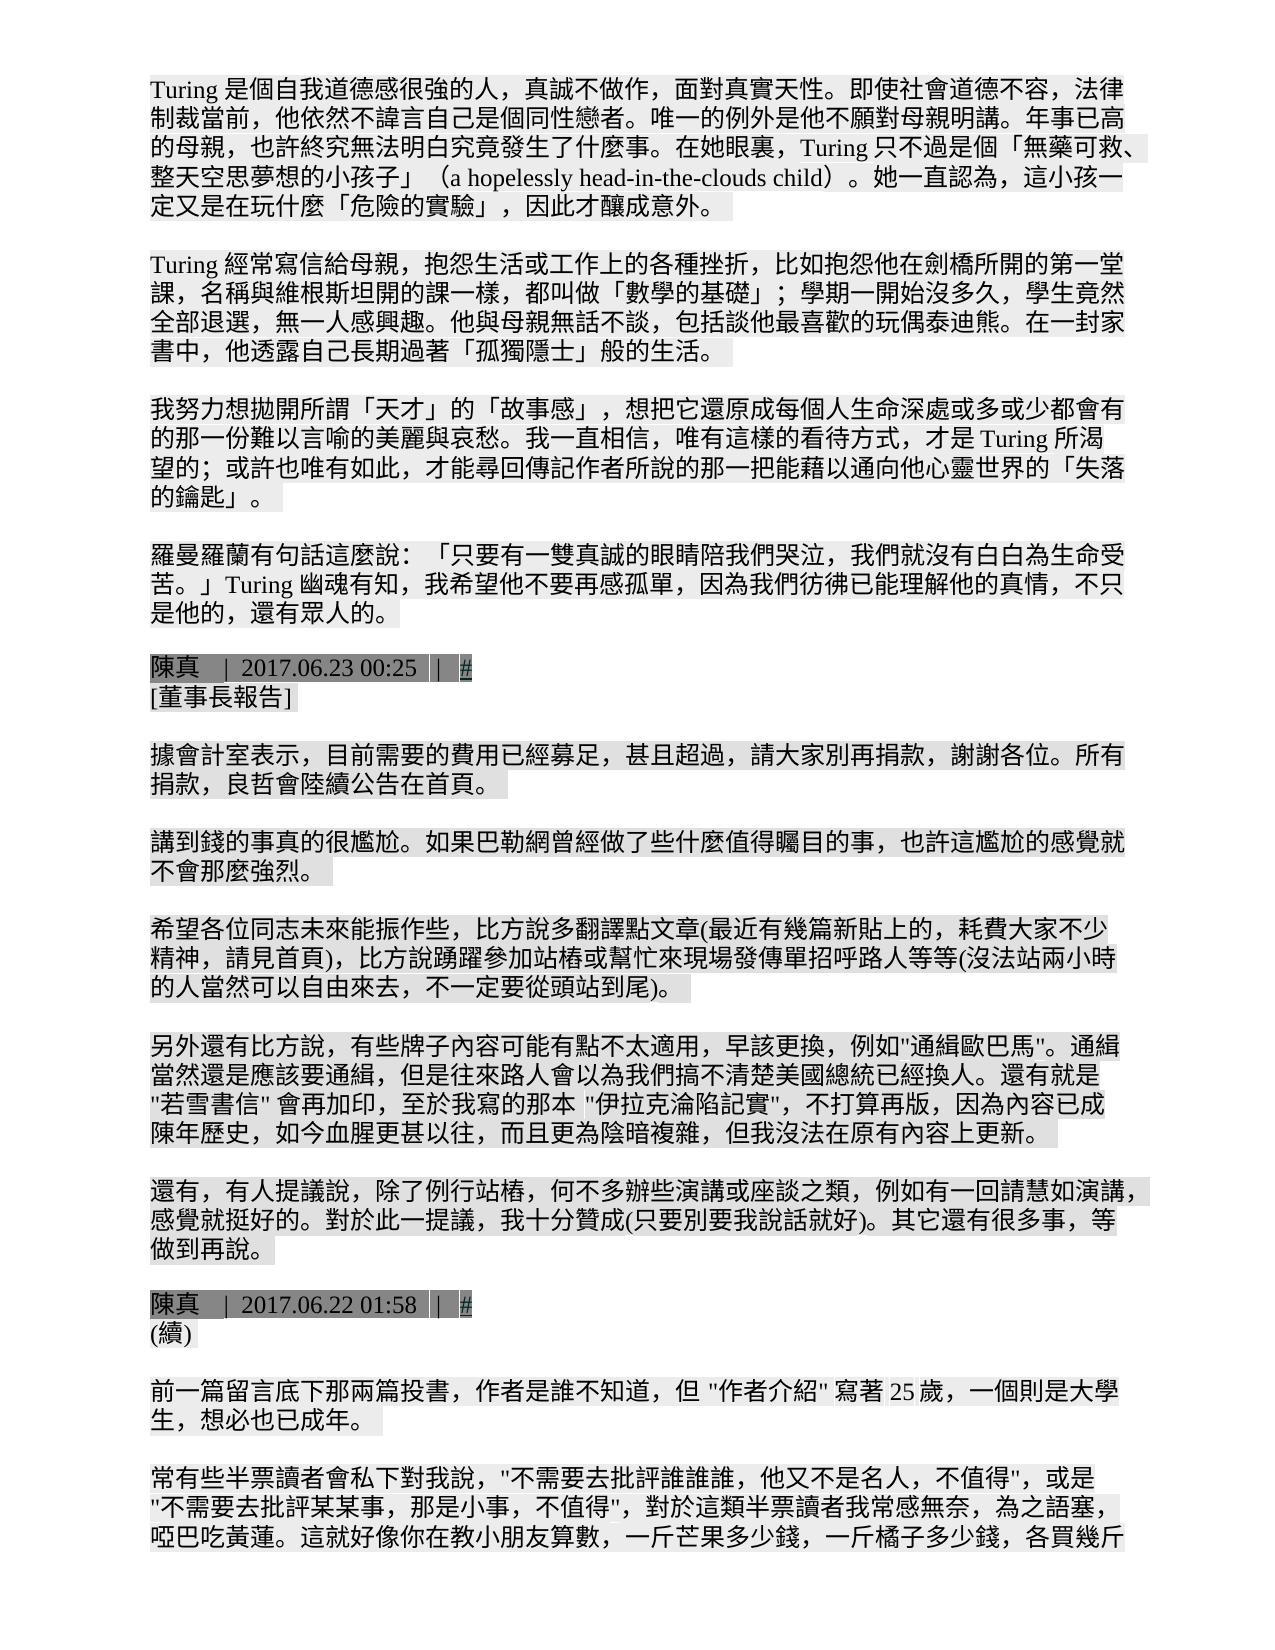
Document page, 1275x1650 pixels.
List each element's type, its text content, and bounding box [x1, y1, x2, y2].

text 陳真 | 2017.06.23 00:25 | # [150, 653, 1125, 683]
text [董事長報告] 據會計室表示，目前需要的費用已經募足，甚且超過，請大家別再捐款，謝謝各位。所有捐款，良哲會陸續公告在首頁。 講到錢的事真的很尷尬。如果巴勒網曾經做了些什麼值得矚目的事，也許這尷尬的感覺就不會那麼強烈。 希望各位同志未來能振作些，比方說多翻譯點文章(最近有幾篇新貼上的，耗費大家不少精神，請見首頁)，比方說踴躍參加站樁或幫忙來現場發傳單招呼路人等等(沒法站兩小時的人當然可以自由來去，不一定要從頭站到尾)。 另外還有比方說，有些牌子內容可能有點不太適用，早該更換，例如"通緝歐巴馬"。通緝當然還是應該要通緝，但是往來路人會以為我們搞不清楚美國總統已經換人。還有就是 "若雪書信" 會再加印，至於我寫的那本 "伊拉克淪陷記實"，不打算再版，因為內容已成陳年歷史，如今血腥更甚以往，而且更為陰暗複雜，但我沒法在原有內容上更新。 還有，有人提議說，除了例行站樁，何不多辦些演講或座談之類，例如有一回請慧如演講，感覺就挺好的。對於此一提議，我十分贊成(只要別要我說話就好)。其它還有很多事，等做到再說。 [150, 683, 1125, 1265]
text 今天(6/23)是 Turing 的生日。 我在劍橋 "認識" 了三個人：維根斯坦、羅素和Alan Turing。這三個怪人，竟然因緣際會湊在一塊。其中，羅素是維根斯坦的老師，維根斯坦則勉強算是Turing的老師，因為Turing 剛從美國返回英國時，有一段時間只做研究不教學，跑去當維根斯坦的學生，上他的一門課叫做 "數學的基礎"，兩人對於數學的本質之看法大相逕庭，為此多次公開在課堂上爭辯。維根斯坦主張數學的某種建構性，認為數學乃是 "發明" 了真理，而非 "發現" 了真理。Turing和羅素當然不會認同。那麼，究竟誰講得對呢？依我看是維根斯坦對，不過，這些東西恐怕沒法三言兩語說清楚。 維根斯坦生前寫了一千多萬字筆記，包含各種主題，但是，如果硬要給維根斯坦的思想說出一個最主要的主題，如他自己所說，那就是數學哲學。他曾經一連花了將近20年的時間一直在寫這部份的想法，所佔份量極重。但是，距離當年一直到現在，也有半個多世紀了，雖然維根斯坦的哲學早已成為當代西方哲學界最熱門最多人討論的對象，但依我看，他的想法實際上依然被嚴重低估與誤解、誤讀。 比方說，近十幾年來，以所謂神學、美學或倫理學的角度去解讀維根坦的人越來越多，蔚為風潮，但他們卻總是聚焦在那千萬字筆記中僅僅三言兩語的相關倫理與宗教字眼。如果是這樣，維根斯坦究竟又憑什麼能一再宣稱自己的一切哲學著作純粹是一種個人的痛苦日記，一種詩，一種竊竊私語？寫家書或寫情書或寫日記才會竊竊私語、才會是一種詩不是嗎？維根斯坦甚至還說，唯有那些跟他有著同樣痛苦的人，才有可能理解他在寫些什麼，因此斥責羅素對他寫的東西 "一個字也不懂"。 至於那些專注於維根斯坦之邏輯與數學層面的人，當他們談起這部份的想法時，卻又完全把維根斯坦對於自己一切著作所宣稱的這樣一種詩與倫理乃至於存在主義的本質完全不當一回事。兩派人馬各自堅持。 好不容易後來又出現了第三派，你可以說它是一種後現代閱讀。後現代這一派，多多少少整合、彌補了舊有兩派的優缺點，但我至今沒有被說服。我可以說出這一派閱讀方式幾乎上百個難以自圓其說的問題與漏洞，但我自己卻也提不出一個更好的說法；心裏明明知道維根斯坦的 "痛苦日記" 究竟是什麼，卻又難以言喻。 詩似乎是這樣一種東西，當你不企圖去解析它時，你對之心領神會，心知肚明，一切如此昭然若揭，可當你一旦企圖去拆解它、還原其原意時，一切又似乎立刻走了樣。題外話。 底下是史丹佛哲學百科對於維根斯坦的數學哲學的一個簡單介紹，有興趣的人不妨自己看，看你能不能解開詩的密碼，讀出 "竊竊私語的個人痛苦日記" 乃至渴慕上帝的味道來。 https://plato.stanford.edu/entries/wittgenstein-mathematics/ 言歸正傳。後來，Turing 獲得了劍橋教職，於是就也自己開起一門課和維根斯坦打擂台，課程名稱同樣叫做 "數學的基礎"。不過，來聽課的學生僅有小貓兩三隻，後來甚至一個也不剩，全跑光了，於是課也開不成了。Turing似乎是個心靈很容易受傷的人，為此寫信跟他媽媽訴苦，說人家維根斯坦的課好多學生，而我的課卻一個人也沒有。 他媽媽很疼他，給他許多安慰，叫他別在乎這些事，始終把他當小孩看，比較在乎他的生活層面，經常叮嚀他要注意穿著，要常常洗澡，衣服不要老是皺皺的，教授就要有教授的樣子，不要邋里邋遢，而且要對同事有禮貌，要跟大家好好相處等等等。但Turing似乎統統都做不到，在一封家書中，他告訴他媽媽說自己長年過著 "孤獨隱士般的" 生活。 20年前，當我讀到這些信時，不知道為什麼，心裏特別感動。那時候，周遭根本沒幾個人知道誰是Alan Turing，更不用說一般社會大眾了。20年前，你跟人講Alan Turing，沒有幾個人知道他是誰，彷彿你只是在講一個可有可無的路人甲。如今，來到大數據與人工智慧的發燒年代，Turing卻一夕翻盤，幾乎已經快要被人們講成 "神" 了，據說好萊塢還為他拍了一部電影，英國則四處為他立銅像。 我對這三個怪人的思想與生平，知之甚詳。在我的理解中，Turing是一個十足的 "人" 的形象，套用維根斯坦對於他人的最高評價慣有的說法："像個人"；也正因為Turing如此 "像個人"，如此的柔弱與剛強，也許，理解了他，事實上也彷彿理解了眾人，理解了情感，理解了生命種種。這些特質，很可能永遠都不會是人工智慧所能擁有的，但在這樣一個主張拋開形而上議論、拋開心靈與思考等等曖昧用詞而僅僅專注於 "可運算性"(Computability)的 "人工智慧之父" 的身上，因其悲劇性的一生，卻彷彿低語深藏了這樣一把通往生命與心靈、情感與智慧的鑰匙。 底下是18年前寫的一篇文字。 陳真2017.06.23 =============== 危險的實驗—Alan Turing 的故事 陳真 1999. 11. 25. 「毒液浸透蘋果，讓沉睡般的死亡也隨之穿透。」（Dip the apple in the brew. Let the sleeping death seep through.） 這是「白雪公主和七個小矮人」中巫婆吟唱的歌；1939年，Alan Turing 結束他在普林斯敦沒有完成的博士論文回到劍橋，急切地趕到地方電影院看這齣戲。據說他對這首「巫婆之歌」印象深刻，經常學唱。傳記作者以其信函遺物等，指出他早藏死志。不管是否如此，15年後，Turing 總算自己演了這一幕—在他每天睡前習慣要吃的蘋果上沾了氰化物，結束短暫的一生（1912-1954）。 這只不過是發生在四十多年前的往事，書上各種景物描繪，對照我所隸屬的眼前這個劍橋國王學院（King's College），可說毫無兩樣。往事歷歷，栩栩如生，聽起來卻像個童話故事；不需動用任何形容詞，都能感受此事哀傷。 Turing 是數理邏輯學者，後人尊稱他是「電腦之父」。但我相信，以其個性，大概不會喜歡這樣一個稱號。他同時也是最早提出「人工智慧」（Artificial Intelligence）概念的人。在他極其短暫、但卻和英國社會格格不入的一生中，最風光的一件事，大概就是他系統性地解開希特勒陣營所發出的一連串關鍵密碼；許多人把盟軍打勝仗的功勞，歸給他神乎其技的解碼功力。 正確來說，Turing 並不是死於「毒蘋果」，而是死於「巫婆的詛咒」。1952 年，他工作完回家，發現家裏失竊，於是報警處理。這樣一個簡單的動作，不料卻投下死亡陰影。精明的警方趕至現場，立刻察覺他和另一位男士同住一房。於是，小偷沒抓到，他卻被警方逮捕了，罪名是「下流猥褻」（gross indecency）。 許多人相信，以他解開希特勒密碼的種種戰時功勳及劍橋教授身份，要擺脫這樣一個羞辱，其實輕而易舉，可是他卻不是那種會玩這類手腕的人。經過一番司法折磨與羞辱，他被判了刑；更令他難堪的是，他被強制移送精神科接受荷爾蒙「治療」，以「調整」他對同性不該有的愛。 Turing 自小個性「古怪」，不修邊幅，從小就是班上最容易弄髒身體的人，全身上下經常到處沾滿墨汁；加上口吃，以及過度偏重興趣的不平衡學業表現，使他一直無法在強調「優雅」以及「均衡出色」的私立學校中，和那些往往是權貴子弟的同學們發展出良好的人際關係。更糟的是，他似乎也不打算改變自己來適應團體。 Turing 的母親一貫視他如小孩，彷彿永遠長不大，經常勸他要顧「形象」，叫他每天要整理頭髮、修指甲、刮鬍子，要有個學者的樣子。他的同事和朋友形容他「難以理解」、「不和體制妥協」，形容他深陷知識的探索卻似乎無一事當真，是個「謎」一樣的人物。劍橋國王學院「當局」也盡量「容忍」他在學院內種種不顧教授體面的「幼稚」行徑。 傳記作者說，在世人普遍誤解他的當時，或許還有那麼一把能藉以理解他的「鑰匙」存在，但是，作者感嘆，往事已矣，經過了這麼多年，這把能理解他的「鑰匙」如今似乎已不可尋。 Turing 雖「怪」，據說有憂鬱傾向，言談之間經常談到有關死亡的議題，但他平時其實相當開朗，同性戀官司的恥辱，卻給了他重重一擊。長期的賀爾蒙藥物強制「治療」，更使他長跑健將的體格出現許多異樣，比如他形容自己「竟然長出了乳房」。 種種身心打擊，使他比往日更加埋首研究，彷彿要以工作來埋葬自己，每天花十幾個小時在研究工作上。可是，研究工作並不怎麼順利，學術上並沒有做出什麼成績，周圍一些同事，形容他是「一團黑色笑話」。 1954 年 6 月 7號，他和往常一樣，睡前吃了一顆蘋果，自此長眠。此一自殺事件，查無他殺嫌疑，於是很快就結了案。Turing 有關於「心靈」的思想，被他的老師羅素推崇為「具有深沉的哲學意涵」，卻在他自殺死後二、三十年才逐漸為學術界所重視。在當時，他的死，雖然在熟人間引起一陣八卦議論，但很快就被遺忘，世人也不再對這一團「黑色笑話」感興趣。 只是，讓朋友和家人納悶的是，他為什麼要在「這個時候」自殺呢？災難已逐漸遠離，令人難堪的「心理治療」和「賀爾蒙治療」也早已結束一年，為何此時才自殺？而且，他面對災難挫折時所表現出來的氣度和勇氣，顯然不像是個會自殺的人。 沒有任何徵兆，沒有任何遺言，Turing 就這樣走了。他固執的媽媽於是舉了許多例子，說他從小喜歡做各種「危險的實驗」，經常釀禍，堅信這不是自殺，堅信這只是一場「實驗意外」。不過，很顯然Turing 是故意讓這個「意外」發生。就像睡覺一樣，Turing躺在床上，沒有留下片語隻字，安靜地離開了這個世界。 遺體迅速火化，只有母親、兄弟和一兩位朋友到場送別，沒有任何紀念儀式。世人對他的記憶，就和骨灰一樣，迅速隨風而散。一直到最近幾年，英國社會似乎才突然「良心發現」曾經虧待了這樣一個真誠木訥的老實人。或者，更正確地說，英國社會似乎突然發現原來 Turing 的學術成就還真的蠻重要的，所以開始「紀念」起他來了。 我知道英國民間有一群人正打算向社會大眾募款，擇地建造銅像；國王學院也一直到去年（1998），才突然「心血來潮」，在以他命名的電腦室（Turing Room）樓梯口，掛上了他的肖像。 不管遲來的正義是不是正義，歷史似乎總是演著同樣的戲碼；人們總是無心或無能理解那些和絕大多數人不一樣的「少數心靈」或「弱勢者」，更不用說去善待他們了。唯有等到人去樓空，經過一段漫長歲月後，似乎才又在歷史灰燼裏頭尋找死者生前孤獨的身影。 Turing 是個自我道德感很強的人，真誠不做作，面對真實天性。即使社會道德不容，法律制裁當前，他依然不諱言自己是個同性戀者。唯一的例外是他不願對母親明講。年事已高的母親，也許終究無法明白究竟發生了什麼事。在她眼裏，Turing只不過是個「無藥可救、整天空思夢想的小孩子」（a hopelessly head-in-the-clouds child）。她一直認為，這小孩一定又是在玩什麼「危險的實驗」，因此才釀成意外。 Turing 經常寫信給母親，抱怨生活或工作上的各種挫折，比如抱怨他在劍橋所開的第一堂課，名稱與維根斯坦開的課一樣，都叫做「數學的基礎」；學期一開始沒多久，學生竟然全部退選，無一人感興趣。他與母親無話不談，包括談他最喜歡的玩偶泰迪熊。在一封家書中，他透露自己長期過著「孤獨隱士」般的生活。 我努力想拋開所謂「天才」的「故事感」，想把它還原成每個人生命深處或多或少都會有的那一份難以言喻的美麗與哀愁。我一直相信，唯有這樣的看待方式，才是Turing 所渴望的；或許也唯有如此，才能尋回傳記作者所說的那一把能藉以通向他心靈世界的「失落的鑰匙」。 羅曼羅蘭有句話這麼說：「只要有一雙真誠的眼睛陪我們哭泣，我們就沒有白白為生命受苦。」Turing 幽魂有知，我希望他不要再感孤單，因為我們彷彿已能理解他的真情，不只是他的，還有眾人的。 [150, 75, 1125, 628]
text 陳真 | 2017.06.22 01:58 | # [150, 1290, 1125, 1319]
text (續) 前一篇留言底下那兩篇投書，作者是誰不知道，但 "作者介紹" 寫著25歲，一個則是大學生，想必也已成年。 常有些半票讀者會私下對我說，"不需要去批評誰誰誰，他又不是名人，不值得"，或是 "不需要去批評某某事，那是小事，不值得"，對於這類半票讀者我常感無奈，為之語塞，啞巴吃黃蓮。這就好像你在教小朋友算數，一斤芒果多少錢，一斤橘子多少錢，各買幾斤一共多少？這時候卻有人跟你說，"芒果不好吃啦，橘子也還沒到季節，不需要談這些"，或是 "今年芒果盛產，有這麼貴嗎？" 你聽了，一定感到很無奈，他到底知不知道什麼是 "舉例"？ 同理，我當然不知道這兩篇投書作者是誰，就當做路人甲路人乙，總之，我不是在批評 "他們"，而只是以之文字為例，說明一些想法。每次被迫得做這類聲明總覺得很無奈。 言歸正傳。續前言：沒有某種 "眼光"，沒有某種 "見識" 與 "經驗"，你往往沒法理解某種人事物。這時候，我們需要一種想像或比對，超越時空，想像一下某種情境，做個對比。比方說，想像一下，有人拿把利刃，把你的媽媽及幾個小孩全抓來，盡量用最殘忍的方式，往她們身上亂砍亂刺十幾刀，你覺得那會是什麼感覺？同樣地，想像一下，有人把你也抓來，用盡所有你能想像以及無法想像的殘酷手段，天天對你刑求，你覺得那會是什麼感覺？馬英九很幽默對不對，天天臉上掛著親切的笑容，但是，如果我把他抓來，把他全家老小也統統抓來，任我處置，你想，我有沒有可能讓馬英九從此失去笑容？ 如同閱讀一本文集詩集一般，"想像"，是我們認識世界的一個重要管道，畢竟我們不可能身為萬物，我們有的就只是一己經驗，唯有通過豐富且真實的想像，我們才有可能認識萬物。 今晚上班時，夜診沒什麼病人，護士讓我看一則新聞： https://goo.gl/9hrjQA 新聞中有張照片，是一隻小黃狗。你看了，不知道有沒有什麼感覺？弱者似乎永遠都會被輕忽對待。人如此，動物就更處劣勢了。但是，你的感覺就只是這樣嗎？當然不是，只是我們往往說不上來，只能淚眼以對。 "想像"，當然並非萬能。許多時候，除了想像，我們還需要血肉經驗。你能理解比方說，眾叛親離、家破人亡的感覺嗎？我想你也許可以理解，但你一定無法感受。你能理解比方說，當你即將出門的前幾天，你卻必須寫下遺書決心一去不返的悲傷嗎？我想你也許可以理解，但你一定無法感受，除非你曾親身經歷。於是乎，我們的所謂理解，事實上距離真實依然十分遙遠。你永遠搆不著一顆孤獨的心，除非你也曾經孤獨。 當然，許多經驗是可以獲得的，但它往往來得太遲。當它來到時，人事已非。 你看，我到現在都幾歲了，每天腦子裏想的，十之八九依然是 "希望能有更多的時間睡覺" 之類，以及各種吃喝玩樂，比方說老想著有機會可以再去吃帕莎蒂娜的鮮蝦洋芋三明治，除此之外，很少想著什麼正經事。比方說，今天上一整天的班，看病人時心裏就一直惦記著昨晚深夜特地跑出門花 69元買的一盒情人果冰棒，打算今晚十點看完門診回家第一件事就是先吃一根。 當我審視了自己腦海裏的真實經驗，我似乎才彷彿體會到已過世父母的一些心思。難怪我媽在我小時候老是問我要不要跟她一起去買菜，或是突然好像很 "好心" 地問我想不想去吃冰？或是在我念國中時，經常問我想不想去這裏或那裏玩。原來 "父母" 只是一個頭銜，人的某個部份始終還是個 "孩子"。我過去還以為他們很喜歡工作，甚至因此經常忙到深夜；我還以為他們對於美食特別是零食根本不屑一顧；我還以為他們對於動物園或遊樂園絲毫不感興趣，只是看我可憐所以才 "勉強" 帶我去，事實上，原來他們自己說不定更喜歡去，而且覺得跟自己的小孩去玩很幸福。 這一切，都是當我活到他們當年的歲數時，我才體會到的，原來他們是這樣的一些心思，可是當我年少時，我根本連想都不會去想到。我以為大人的腦子裏想的就是很正經正當很勤奮賣力的一些事，我從未想到原來他們一樣會垂涎哪怕只是一根兩塊錢的冰棒。 因為我的關係，我媽驟然病逝。依照民俗，一些衣物必須燒掉。入殮期間，我趁著眾人不注意，從火堆裏搶救出她生前每天攜帶的一個爛爛的背包，裏頭放著一些便條紙跟一枝筆以及一本通訊錄和一副老花眼鏡及一些零錢。我沒想到裏頭竟然有一條紅色、心形的塑膠項鍊，那是我小學一年級第一次參加遠足，在台南鯤鯓海邊一個風景區花十塊錢買來送給我媽的。 那東西其實哪叫 "禮物"，那只是三歲小孩的玩具，路邊攤跟一個阿婆買的。我之所以買它，是因為那顆心稍微透明，當我把它拿起來透過它迎著陽光看向海面時，彷彿整片大海都籠罩在一顆閃閃發出紅色光芒的心底下，於是決定買下送給我媽，我還告訴她應該怎麼玩這東西。 小學一年級，那已經不知道是多遙遠的過去了，要不是發現這條心形塑膠項鍊，我幾乎都忘了這件陳年往事。我完全沒想到的是，一個大人，一個如此忙碌於工作的大人，怎麼會把小孩幾十年前送的這樣一個小孩玩具竟然就一輩子帶在身邊。原來，原來很多事我以為我懂，其實我根本一無所知。當我慢慢懂了的時候，人事已非，陰陽兩隔。 惆悵事不說也罷，講點正面宣傳的發現。你看，上一篇留言底下那兩篇投書，你看，作者都幾歲了，25歲了耶，如果遮掉 "作者介紹"，你肯定會以為這是小學生寫的阿西式作文，頭腦真是硬如花崗岩，其介如石。25歲的頭腦就能硬成這樣，真不簡單。每次看到市面上無數類似像這樣的 "年輕人"，我常常會覺得很震撼，想不到原來我這麼傑出！！25歲，我都已經是個隨時朝不保夕的叛亂犯了，而現代這些其實一點也不年輕的所謂 "年輕人" 卻還 "娘" 成這副德性，像個什麼脆弱、撒嬌的小寶貝似的，但是卻又以為自己很敢很行很聰明，真是很不可思議。是塑化劑喝太多嗎？要不然怎麼會這麼晚熟？還是我太早熟了？ "氣味" 這東西很重要，但它卻說不上來。"聞出氣味" 也許是一種天賦，但它也許或多或少還是可以學習。你看這兩篇投書，行文內容與語氣態度是不是很 "鼻" 熟？是不是有一種很熟悉的味道？那當然。這時代，島內市面上的所謂年輕人，幾乎都是這股味道。什麼味道？大腸花的味道。我不知道你聞不聞得出來？由此你能想像，一個時代或政治無孔不入的型塑力量，人居然可以被型塑到普遍散發出同一種味道來，彷彿是同一家工廠出品的肥皂，所有 "年輕人" 幾乎是一模一樣的氣味。 [150, 1319, 1125, 1552]
